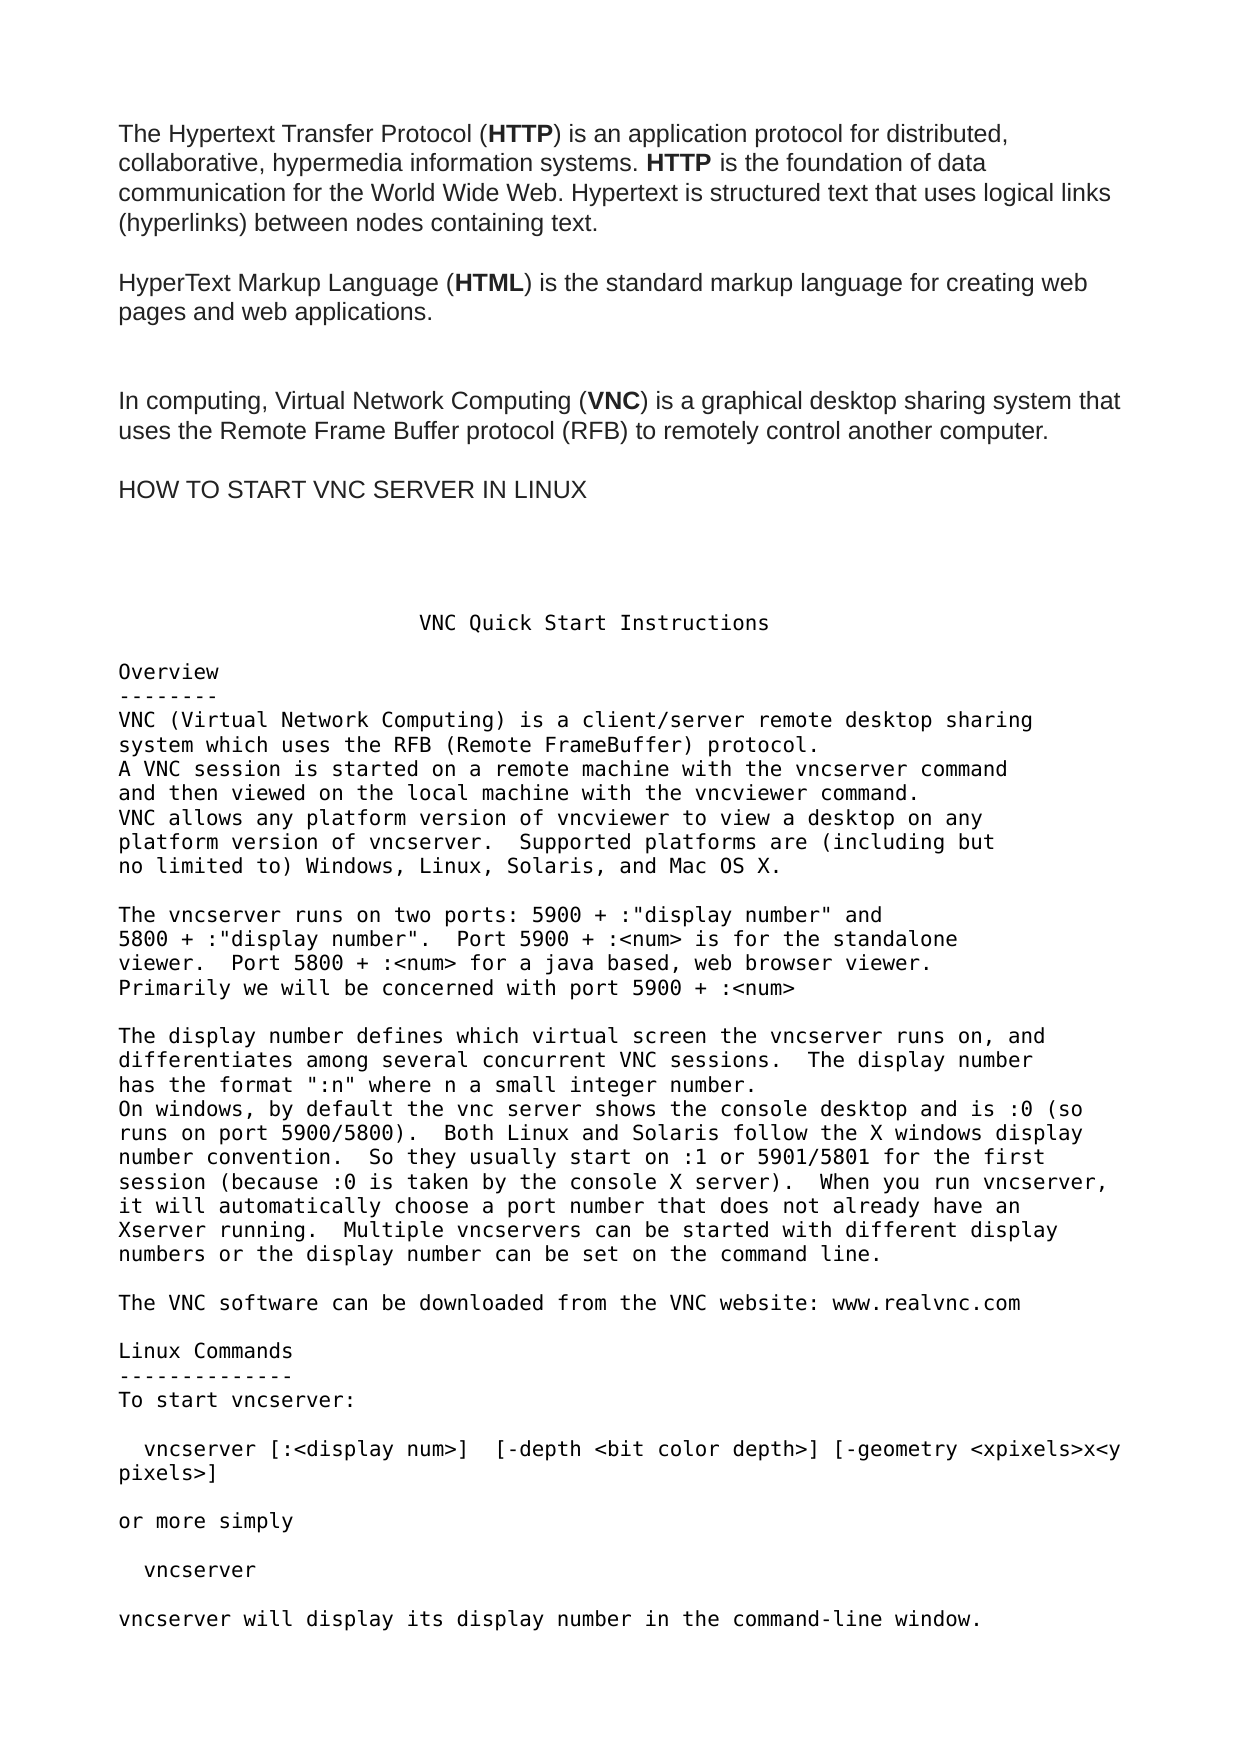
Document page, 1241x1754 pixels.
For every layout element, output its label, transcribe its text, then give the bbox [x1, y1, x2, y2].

text -------- [118, 684, 1122, 708]
text VNC allows any platform version of vncviewer to view a desktop on any [118, 806, 1122, 830]
text Linux Commands [118, 1339, 1122, 1364]
text viewer. Port 5800 + :<num> for a java based, web browser viewer. [118, 951, 1122, 976]
text numbers or the display number can be set on the command line. [118, 1242, 1122, 1267]
text number convention. So they usually start on :1 or 5901/5801 for the first [118, 1145, 1122, 1170]
text vncserver [:<display num>] [-depth <bit color depth>] [-geometry <xpixels>x<y pixels>] [118, 1437, 1122, 1485]
text session (because :0 is taken by the console X server). When you run vncserver, [118, 1170, 1122, 1194]
text it will automatically choose a port number that does not already have an [118, 1194, 1122, 1218]
text 5800 + :"display number". Port 5900 + :<num> is for the standalone [118, 927, 1122, 951]
text platform version of vncserver. Supported platforms are (including but [118, 830, 1122, 854]
text or more simply [118, 1509, 1122, 1534]
text differentiates among several concurrent VNC sessions. The display number [118, 1048, 1122, 1073]
text On windows, by default the vnc server shows the console desktop and is :0 (so [118, 1097, 1122, 1121]
text The display number defines which virtual screen the vncserver runs on, and [118, 1024, 1122, 1048]
text A VNC session is started on a remote machine with the vncserver command [118, 757, 1122, 781]
text -------------- [118, 1364, 1122, 1388]
text VNC (Virtual Network Computing) is a client/server remote desktop sharing [118, 708, 1122, 733]
text and then viewed on the local machine with the vncviewer command. [118, 781, 1122, 806]
text The VNC software can be downloaded from the VNC website: www.realvnc.com [118, 1291, 1122, 1315]
text HOW TO START VNC SERVER IN LINUX [118, 474, 1122, 503]
text VNC Quick Start Instructions [118, 611, 1122, 636]
text vncserver will display its display number in the command-line window. [118, 1607, 1122, 1631]
text no limited to) Windows, Linux, Solaris, and Mac OS X. [118, 854, 1122, 878]
text vncserver [118, 1558, 1122, 1582]
text has the format ":n" where n a small integer number. [118, 1073, 1122, 1097]
text To start vncserver: [118, 1388, 1122, 1412]
text system which uses the RFB (Remote FrameBuffer) protocol. [118, 733, 1122, 757]
text Overview [118, 660, 1122, 684]
text The vncserver runs on two ports: 5900 + :"display number" and [118, 903, 1122, 927]
text runs on port 5900/5800). Both Linux and Solaris follow the X windows display [118, 1121, 1122, 1145]
text Primarily we will be concerned with port 5900 + :<num> [118, 976, 1122, 1000]
text Xserver running. Multiple vncservers can be started with different display [118, 1218, 1122, 1242]
text In computing, Virtual Network Computing (VNC) is a graphical desktop sharing system that uses the Remote Frame Buffer protocol (RFB) to remotely control another computer. [118, 385, 1122, 445]
text The Hypertext Transfer Protocol (HTTP) is an application protocol for distributed, collaborative, hypermedia information systems. HTTP is the foundation of data communication for the World Wide Web. Hypertext is structured text that uses logical links (hyperlinks) between nodes containing text. [118, 118, 1122, 237]
text HyperText Markup Language (HTML) is the standard markup language for creating web pages and web applications. [118, 267, 1122, 326]
